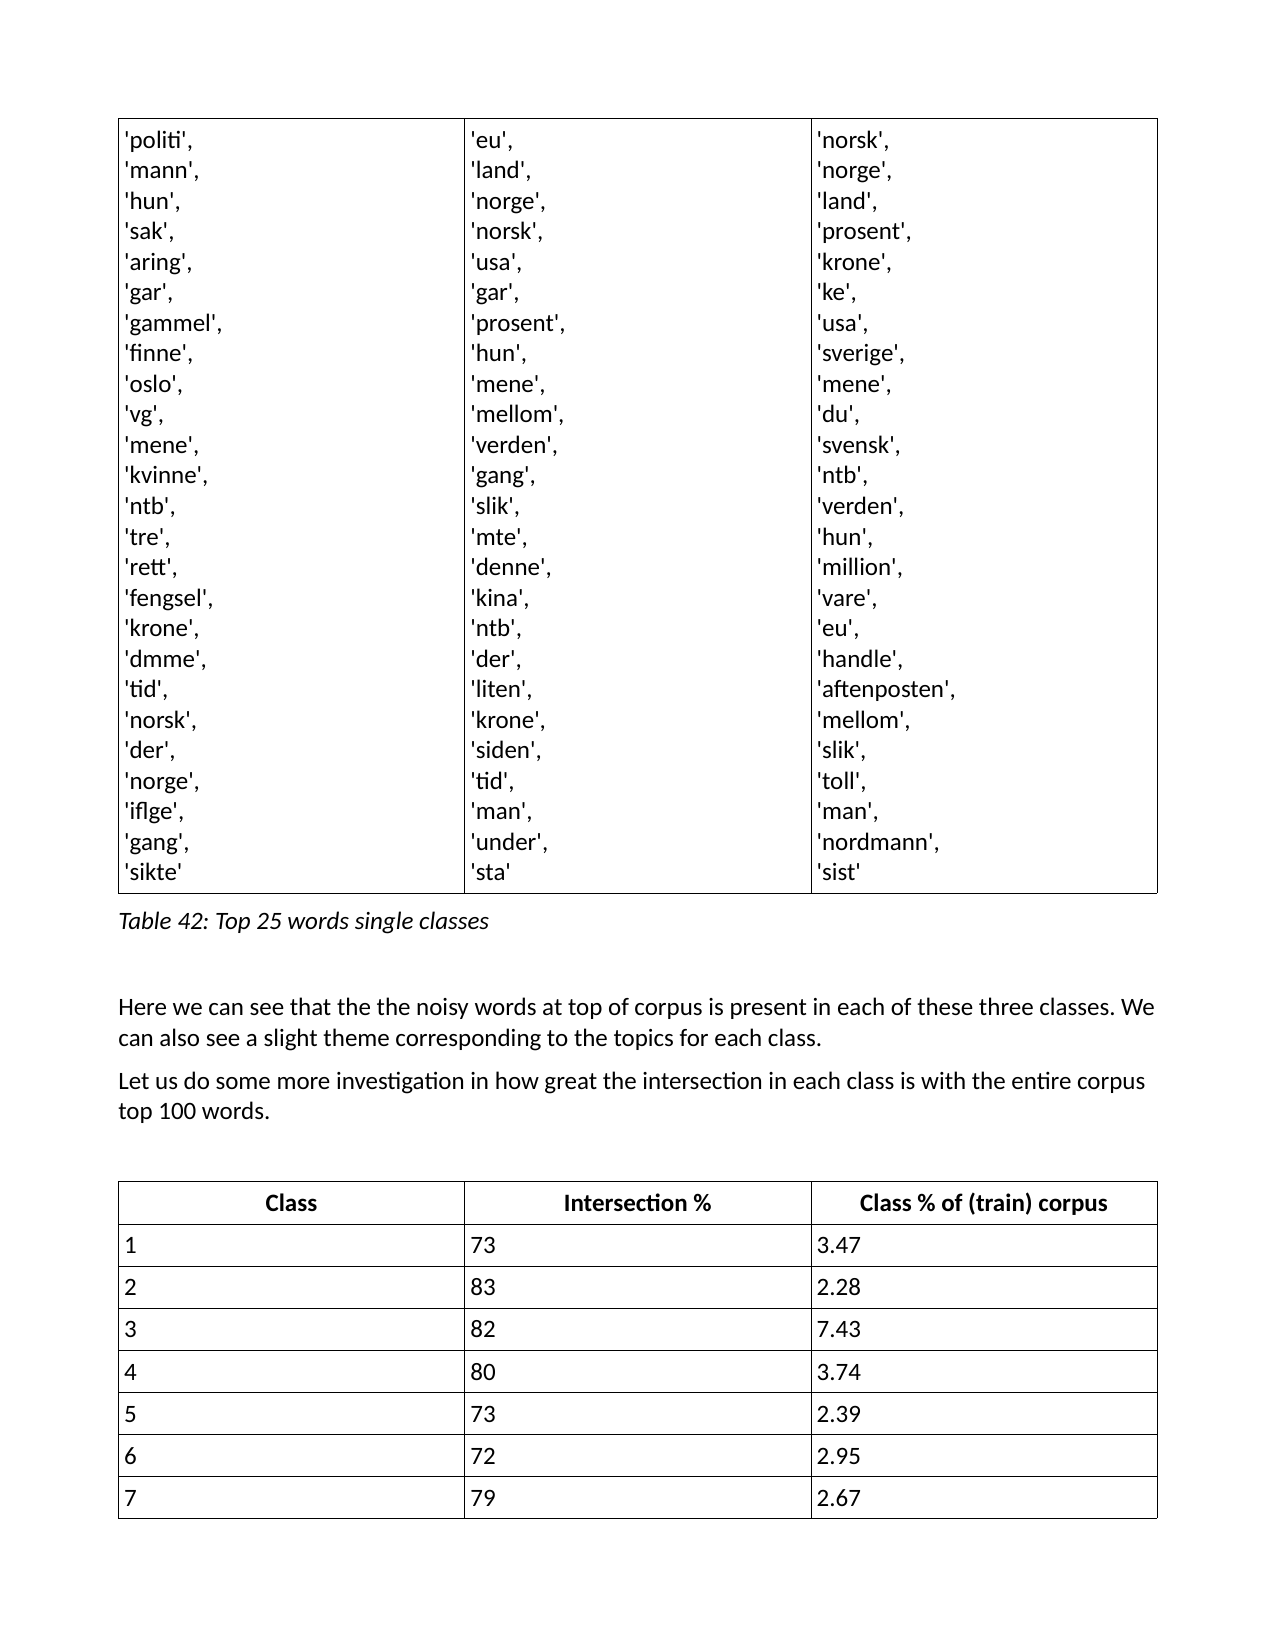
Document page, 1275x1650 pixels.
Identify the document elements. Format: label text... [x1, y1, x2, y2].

table_header Class [119, 1182, 464, 1223]
text Table 42: Top 25 words single classes [118, 905, 1157, 936]
table_header Class % of (train) corpus [812, 1182, 1157, 1223]
table_cell 80 [465, 1351, 811, 1392]
table_cell 83 [465, 1267, 811, 1308]
table_cell 2.95 [812, 1435, 1157, 1476]
table_cell 2 [119, 1267, 464, 1308]
table_cell 72 [465, 1435, 811, 1476]
table_cell 73 [465, 1393, 811, 1434]
table_cell 2.67 [812, 1477, 1157, 1518]
table_cell 82 [465, 1309, 811, 1350]
table_cell 3.47 [812, 1225, 1157, 1266]
table_cell 7.43 [812, 1309, 1157, 1350]
table_cell 79 [465, 1477, 811, 1518]
table_cell 73 [465, 1225, 811, 1266]
table_cell 6 [119, 1435, 464, 1476]
text Let us do some more investigation in how great the intersection in each class is with the entire corpus top 100 words. [118, 1065, 1157, 1126]
table_cell 5 [119, 1393, 464, 1434]
table_cell 2.39 [812, 1393, 1157, 1434]
table_header Intersection % [465, 1182, 811, 1223]
table_cell 2.28 [812, 1267, 1157, 1308]
table_cell 'eu', 'land', 'norge', 'norsk', 'usa', 'gar', 'prosent', 'hun', 'mene', 'mellom', 'verden', 'gang', 'slik', 'mte', 'denne', 'kina', 'ntb', 'der', 'liten', 'krone', 'siden', 'tid', 'man', 'under', 'sta' [465, 119, 811, 893]
table_cell 3 [119, 1309, 464, 1350]
table_cell 1 [119, 1225, 464, 1266]
table_cell 'politi', 'mann', 'hun', 'sak', 'aring', 'gar', 'gammel', 'finne', 'oslo', 'vg', 'mene', 'kvinne', 'ntb', 'tre', 'rett', 'fengsel', 'krone', 'dmme', 'tid', 'norsk', 'der', 'norge', 'iflge', 'gang', 'sikte' [119, 119, 464, 893]
table_cell 'norsk', 'norge', 'land', 'prosent', 'krone', 'ke', 'usa', 'sverige', 'mene', 'du', 'svensk', 'ntb', 'verden', 'hun', 'million', 'vare', 'eu', 'handle', 'aftenposten', 'mellom', 'slik', 'toll', 'man', 'nordmann', 'sist' [812, 119, 1157, 893]
table_cell 4 [119, 1351, 464, 1392]
table_cell 7 [119, 1477, 464, 1518]
table_cell 3.74 [812, 1351, 1157, 1392]
text Here we can see that the the noisy words at top of corpus is present in each of these three classes. We can also see a slight theme corresponding to the topics for each class. [118, 991, 1157, 1052]
